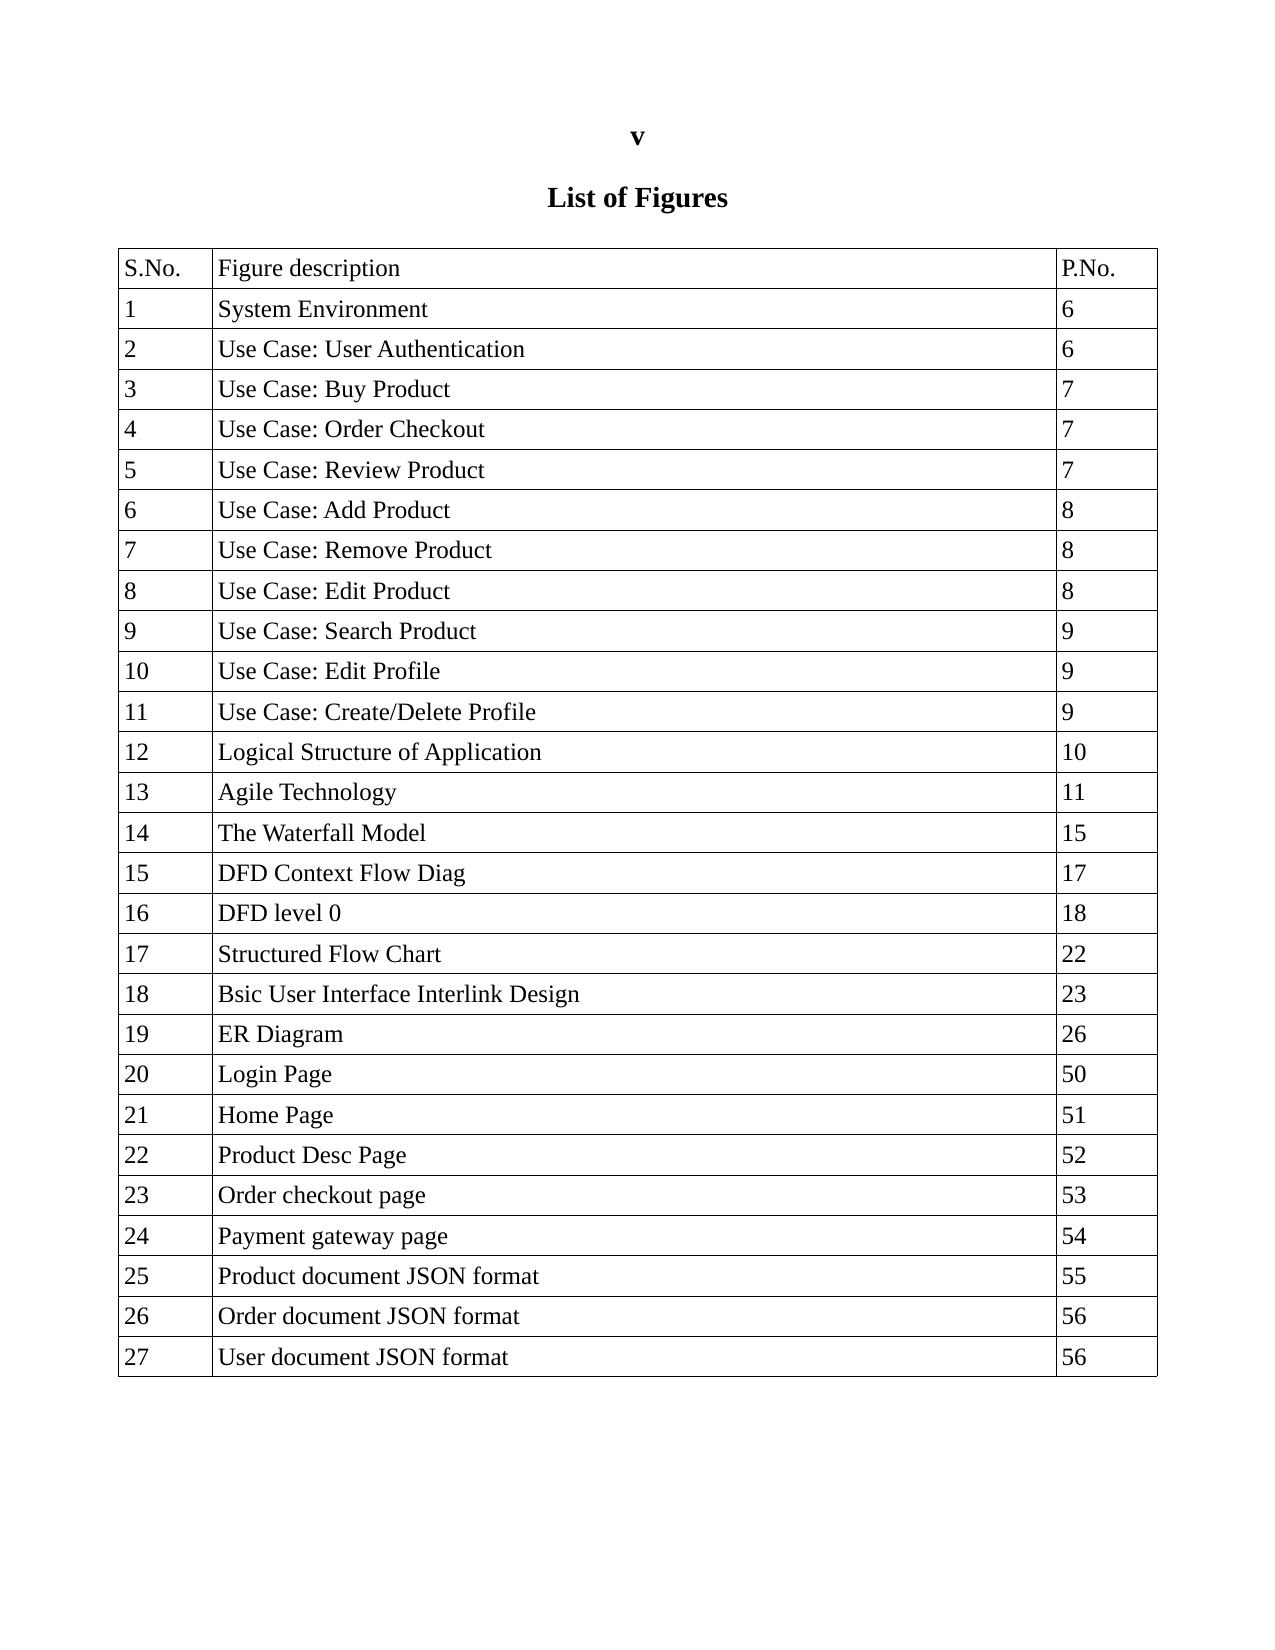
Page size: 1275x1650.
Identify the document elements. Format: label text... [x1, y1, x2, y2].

table_cell 8 [1057, 531, 1157, 570]
table_cell Use Case: Remove Product [213, 531, 1056, 570]
table_cell System Environment [213, 289, 1056, 328]
table_cell 54 [1057, 1216, 1157, 1255]
table_cell 52 [1057, 1135, 1157, 1175]
table_cell 18 [1057, 894, 1157, 933]
table_cell 14 [119, 813, 212, 852]
table_cell 2 [119, 329, 212, 368]
table_cell Use Case: User Authentication [213, 329, 1056, 368]
table_cell 18 [119, 974, 212, 1013]
table_cell Payment gateway page [213, 1216, 1056, 1255]
table_header P.No. [1057, 249, 1157, 288]
table_cell Use Case: Add Product [213, 490, 1056, 530]
table_cell 3 [119, 370, 212, 409]
table_cell 23 [1057, 974, 1157, 1013]
table_cell 16 [119, 894, 212, 933]
text v [118, 118, 1157, 152]
table_cell 51 [1057, 1095, 1157, 1134]
table_cell 4 [119, 410, 212, 449]
table_cell 8 [1057, 490, 1157, 530]
table_cell 50 [1057, 1055, 1157, 1094]
table_cell 10 [1057, 732, 1157, 772]
table_cell 8 [119, 571, 212, 610]
table_cell 5 [119, 450, 212, 489]
table_cell Use Case: Order Checkout [213, 410, 1056, 449]
table_cell 22 [119, 1135, 212, 1175]
table_cell 55 [1057, 1256, 1157, 1296]
table_cell Use Case: Review Product [213, 450, 1056, 489]
table_cell 9 [1057, 692, 1157, 731]
table_cell 22 [1057, 934, 1157, 973]
table_cell 7 [1057, 450, 1157, 489]
table_cell User document JSON format [213, 1337, 1056, 1376]
table_cell 1 [119, 289, 212, 328]
text List of Figures [118, 180, 1157, 214]
table_cell 23 [119, 1176, 212, 1215]
table_cell Product Desc Page [213, 1135, 1056, 1175]
table_cell 7 [1057, 410, 1157, 449]
table_cell Product document JSON format [213, 1256, 1056, 1296]
table_cell 11 [119, 692, 212, 731]
table_cell 7 [1057, 370, 1157, 409]
table_cell 9 [119, 611, 212, 651]
table_cell Use Case: Create/Delete Profile [213, 692, 1056, 731]
table_cell 15 [1057, 813, 1157, 852]
table_cell 20 [119, 1055, 212, 1094]
table_cell 7 [119, 531, 212, 570]
table_cell Use Case: Edit Product [213, 571, 1056, 610]
table_cell 6 [1057, 329, 1157, 368]
table_cell 25 [119, 1256, 212, 1296]
table_cell 17 [1057, 853, 1157, 892]
table_cell 19 [119, 1015, 212, 1054]
table_cell 21 [119, 1095, 212, 1134]
table_cell 17 [119, 934, 212, 973]
table_cell 56 [1057, 1297, 1157, 1336]
table_cell Use Case: Buy Product [213, 370, 1056, 409]
table_cell 24 [119, 1216, 212, 1255]
table_cell Home Page [213, 1095, 1056, 1134]
table_cell 9 [1057, 652, 1157, 691]
table_cell Use Case: Edit Profile [213, 652, 1056, 691]
table_cell ER Diagram [213, 1015, 1056, 1054]
table_cell 6 [1057, 289, 1157, 328]
table_cell DFD Context Flow Diag [213, 853, 1056, 892]
table_cell 9 [1057, 611, 1157, 651]
table_header Figure description [213, 249, 1056, 288]
table_cell Structured Flow Chart [213, 934, 1056, 973]
table_cell 56 [1057, 1337, 1157, 1376]
table_cell 10 [119, 652, 212, 691]
table_cell 27 [119, 1337, 212, 1376]
table_cell Logical Structure of Application [213, 732, 1056, 772]
table_cell 11 [1057, 773, 1157, 812]
table_cell 15 [119, 853, 212, 892]
table_header S.No. [119, 249, 212, 288]
table_cell 12 [119, 732, 212, 772]
table_cell 13 [119, 773, 212, 812]
table_cell Use Case: Search Product [213, 611, 1056, 651]
table_cell Agile Technology [213, 773, 1056, 812]
table_cell Order checkout page [213, 1176, 1056, 1215]
table_cell DFD level 0 [213, 894, 1056, 933]
table_cell Bsic User Interface Interlink Design [213, 974, 1056, 1013]
table_cell Login Page [213, 1055, 1056, 1094]
table_cell 26 [1057, 1015, 1157, 1054]
table_cell The Waterfall Model [213, 813, 1056, 852]
table_cell 26 [119, 1297, 212, 1336]
table_cell 53 [1057, 1176, 1157, 1215]
table_cell 6 [119, 490, 212, 530]
table_cell Order document JSON format [213, 1297, 1056, 1336]
table_cell 8 [1057, 571, 1157, 610]
